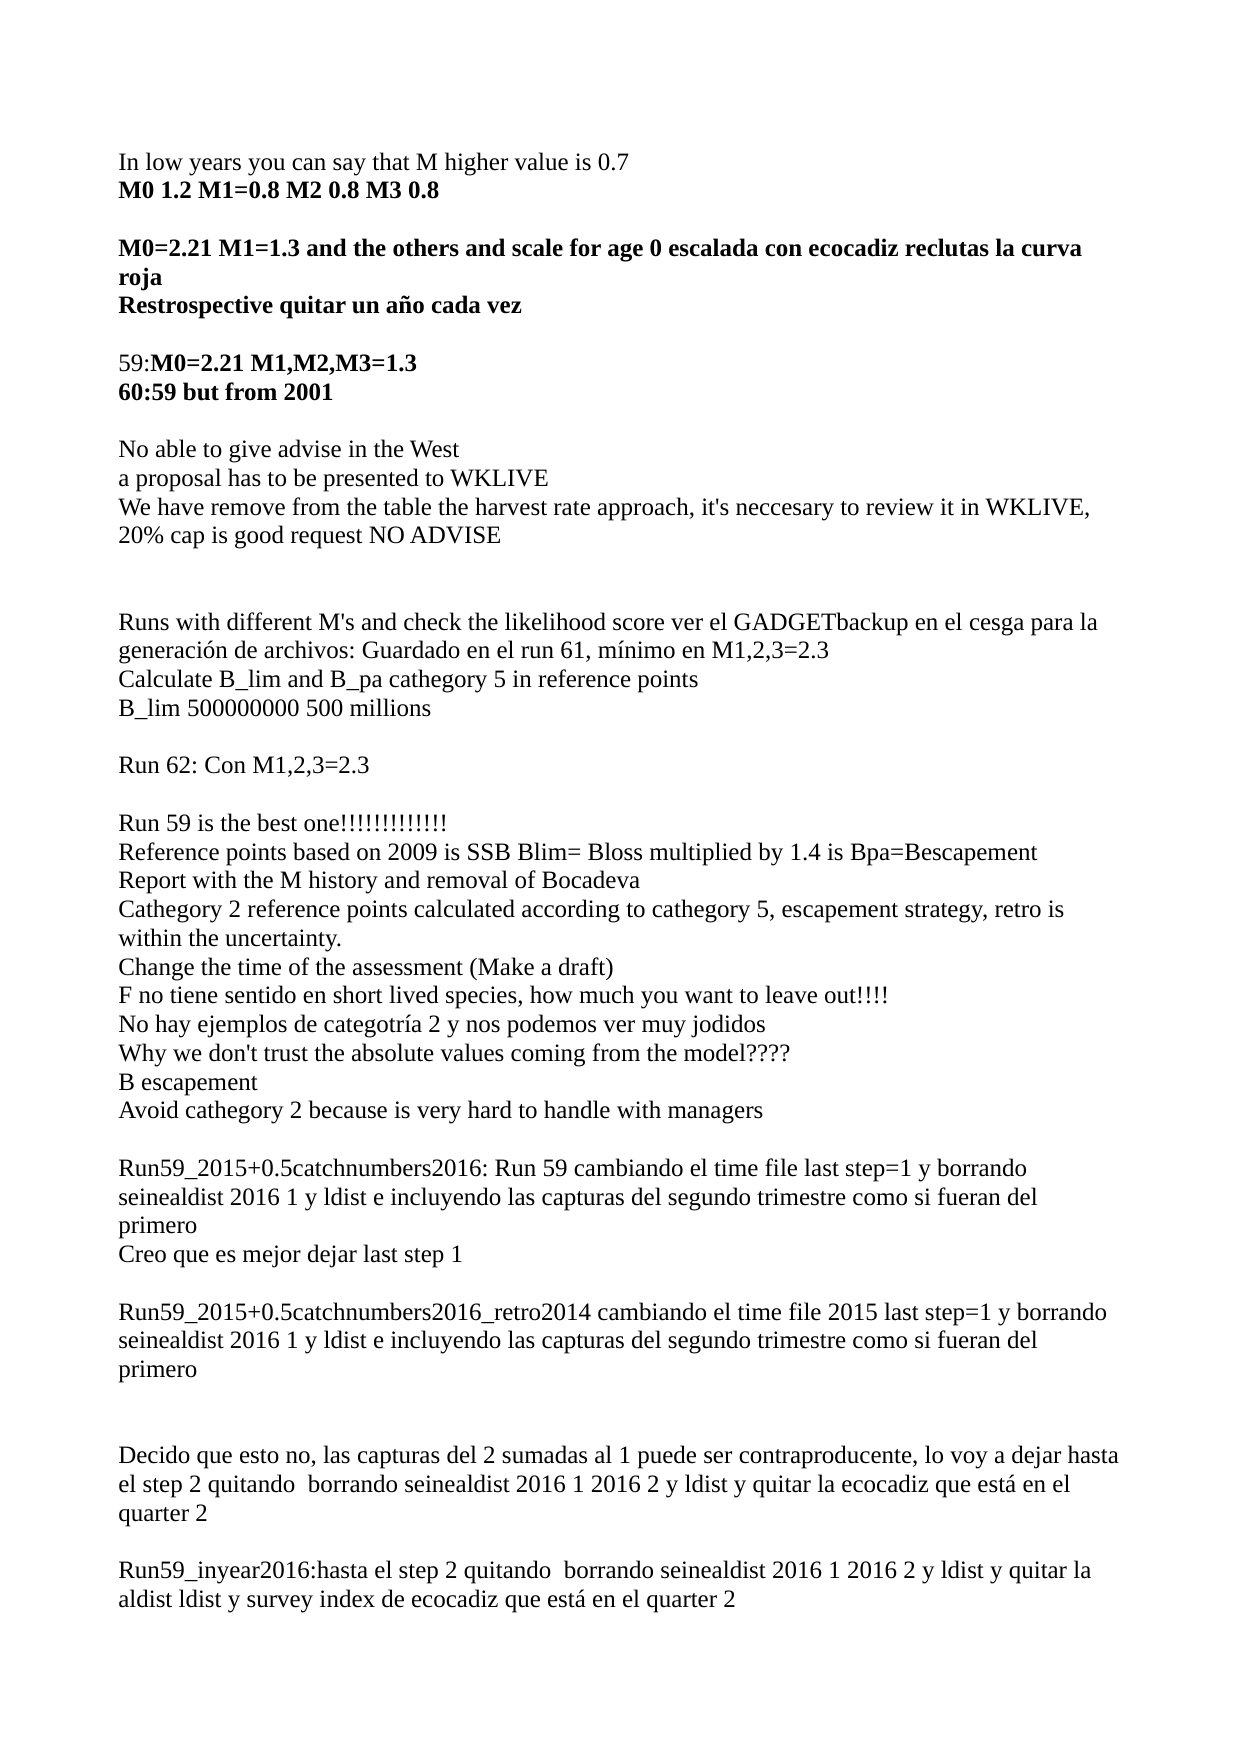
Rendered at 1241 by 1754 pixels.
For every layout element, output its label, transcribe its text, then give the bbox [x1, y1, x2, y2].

text 59:M0=2.21 M1,M2,M3=1.3 [118, 348, 1122, 377]
text Reference points based on 2009 is SSB Blim= Bloss multiplied by 1.4 is Bpa=Bescapement [118, 837, 1122, 866]
text Report with the M history and removal of Bocadeva [118, 866, 1122, 894]
text Change the time of the assessment (Make a draft) [118, 952, 1122, 981]
text Run 59 is the best one!!!!!!!!!!!!! [118, 808, 1122, 837]
text Calculate B_lim and B_pa cathegory 5 in reference points [118, 664, 1122, 693]
text Restrospective quitar un año cada vez [118, 291, 1122, 319]
text No hay ejemplos de categotría 2 y nos podemos ver muy jodidos [118, 1009, 1122, 1038]
text M0 1.2 M1=0.8 M2 0.8 M3 0.8 [118, 176, 1122, 204]
text B_lim 500000000 500 millions [118, 693, 1122, 722]
text Why we don't trust the absolute values coming from the model???? [118, 1038, 1122, 1067]
text Avoid cathegory 2 because is very hard to handle with managers [118, 1096, 1122, 1124]
text a proposal has to be presented to WKLIVE [118, 463, 1122, 492]
text Run59_inyear2016:hasta el step 2 quitando borrando seinealdist 2016 1 2016 2 y ldist y quitar la aldist ldist y survey index de ecocadiz que está en el quarter 2 [118, 1556, 1122, 1613]
text In low years you can say that M higher value is 0.7 [118, 147, 1122, 176]
text Cathegory 2 reference points calculated according to cathegory 5, escapement strategy, retro is within the uncertainty. [118, 894, 1122, 952]
text Run 62: Con M1,2,3=2.3 [118, 751, 1122, 779]
text F no tiene sentido en short lived species, how much you want to leave out!!!! [118, 981, 1122, 1009]
text B escapement [118, 1067, 1122, 1096]
text Creo que es mejor dejar last step 1 [118, 1239, 1122, 1268]
text Run59_2015+0.5catchnumbers2016: Run 59 cambiando el time file last step=1 y borrando seinealdist 2016 1 y ldist e incluyendo las capturas del segundo trimestre como si fueran del primero [118, 1153, 1122, 1239]
text M0=2.21 M1=1.3 and the others and scale for age 0 escalada con ecocadiz reclutas la curva roja [118, 233, 1122, 291]
text Decido que esto no, las capturas del 2 sumadas al 1 puede ser contraproducente, lo voy a dejar hasta el step 2 quitando borrando seinealdist 2016 1 2016 2 y ldist y quitar la ecocadiz que está en el quarter 2 [118, 1441, 1122, 1527]
text We have remove from the table the harvest rate approach, it's neccesary to review it in WKLIVE, 20% cap is good request NO ADVISE [118, 492, 1122, 549]
text Runs with different M's and check the likelihood score ver el GADGETbackup en el cesga para la generación de archivos: Guardado en el run 61, mínimo en M1,2,3=2.3 [118, 607, 1122, 664]
text 60:59 but from 2001 [118, 377, 1122, 406]
text No able to give advise in the West [118, 434, 1122, 463]
text Run59_2015+0.5catchnumbers2016_retro2014 cambiando el time file 2015 last step=1 y borrando seinealdist 2016 1 y ldist e incluyendo las capturas del segundo trimestre como si fueran del primero [118, 1297, 1122, 1383]
